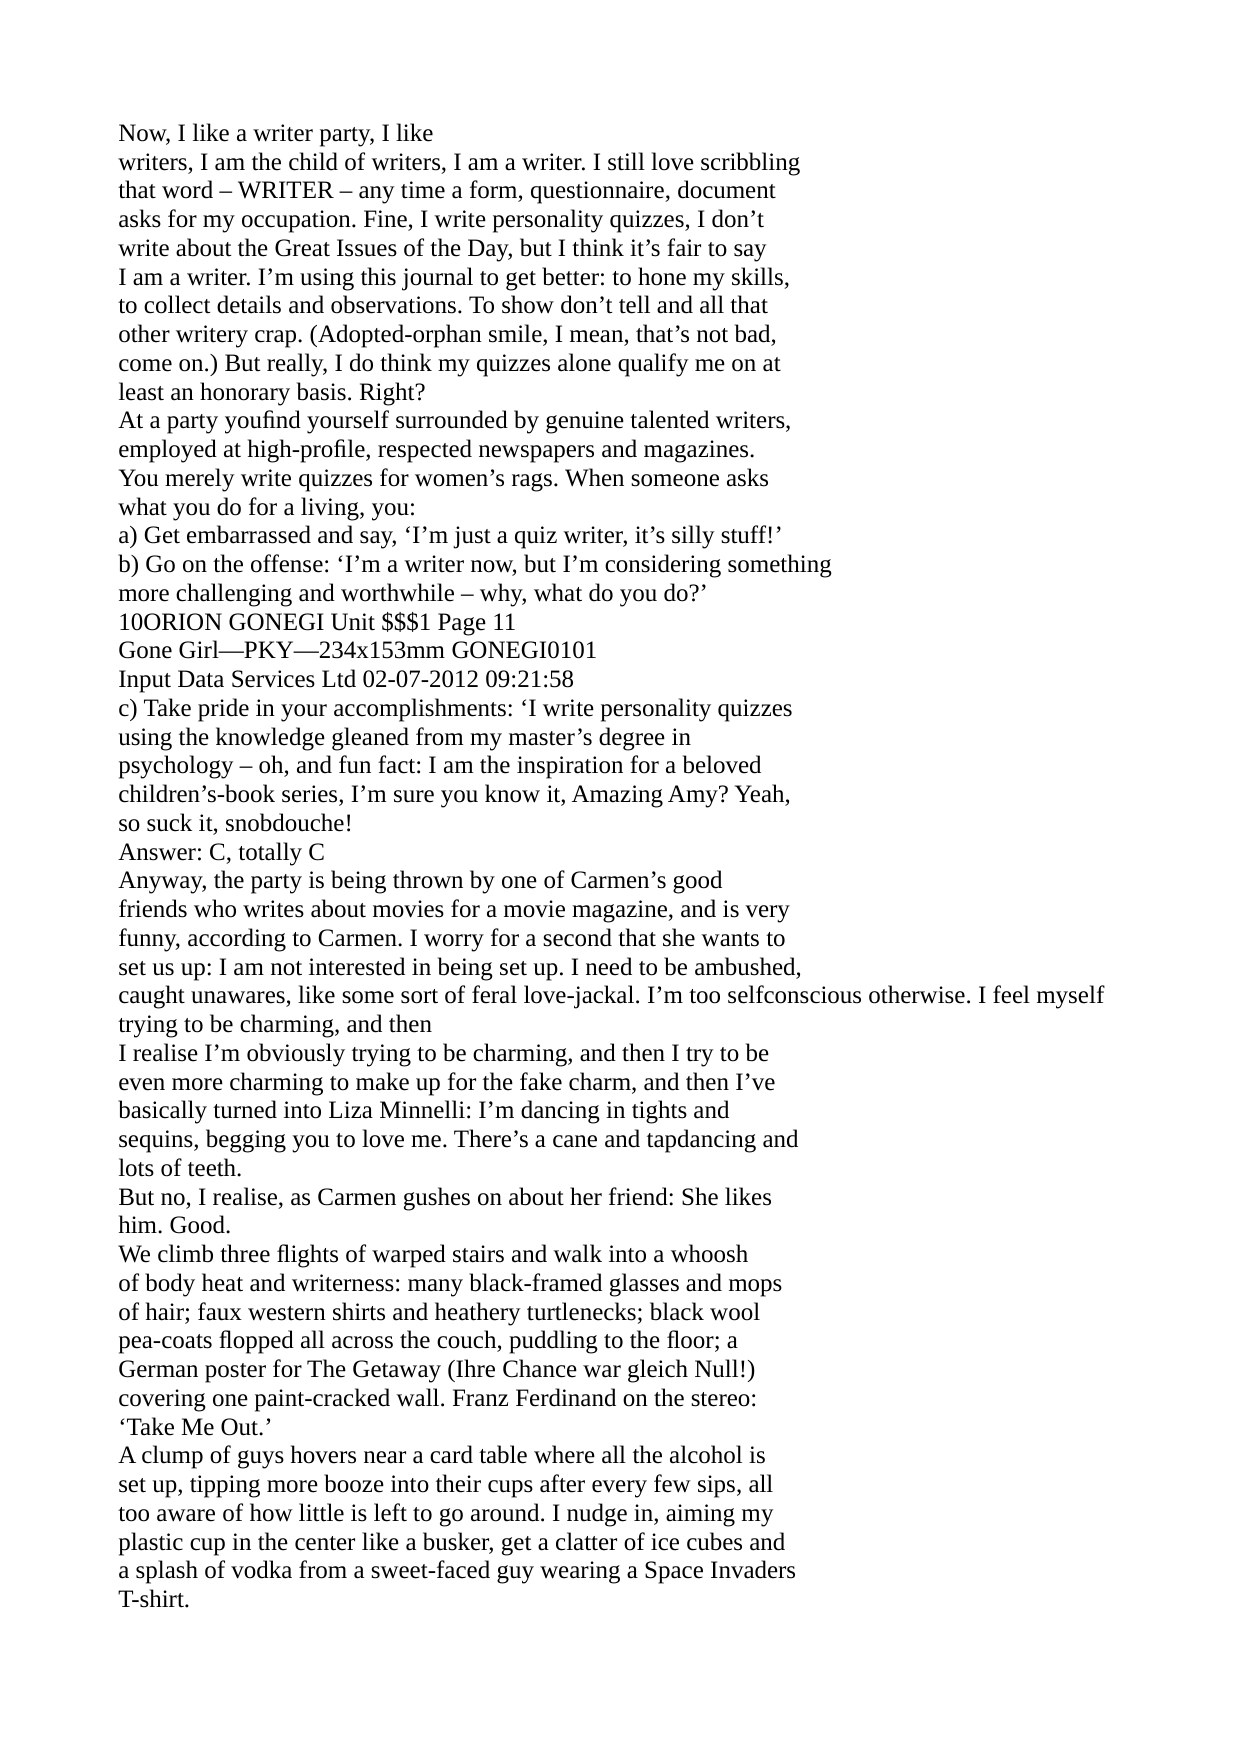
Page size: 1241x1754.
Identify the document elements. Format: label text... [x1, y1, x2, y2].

text come on.) But really, I do think my quizzes alone qualify me on at [118, 348, 1122, 377]
text using the knowledge gleaned from my master’s degree in [118, 722, 1122, 751]
text that word – WRITER – any time a form, questionnaire, document [118, 176, 1122, 204]
text ‘Take Me Out.’ [118, 1412, 1122, 1441]
text A clump of guys hovers near a card table where all the alcohol is [118, 1441, 1122, 1469]
text too aware of how little is left to go around. I nudge in, aiming my [118, 1498, 1122, 1527]
text lots of teeth. [118, 1153, 1122, 1182]
text Answer: C, totally C [118, 837, 1122, 866]
text what you do for a living, you: [118, 492, 1122, 521]
text friends who writes about movies for a movie magazine, and is very [118, 894, 1122, 923]
text sequins, begging you to love me. There’s a cane and tapdancing and [118, 1124, 1122, 1153]
text c) Take pride in your accomplishments: ‘I write personality quizzes [118, 693, 1122, 722]
text plastic cup in the center like a busker, get a clatter of ice cubes and [118, 1527, 1122, 1556]
text T-shirt. [118, 1584, 1122, 1613]
text of body heat and writerness: many black-framed glasses and mops [118, 1268, 1122, 1297]
text set up, tipping more booze into their cups after every few sips, all [118, 1469, 1122, 1498]
text I realise I’m obviously trying to be charming, and then I try to be [118, 1038, 1122, 1067]
text Now, I like a writer party, I like [118, 118, 1122, 147]
text so suck it, snobdouche! [118, 808, 1122, 837]
text At a party youﬁnd yourself surrounded by genuine talented writers, [118, 406, 1122, 434]
text a) Get embarrassed and say, ‘I’m just a quiz writer, it’s silly stuff!’ [118, 521, 1122, 549]
text covering one paint-cracked wall. Franz Ferdinand on the stereo: [118, 1383, 1122, 1412]
text psychology – oh, and fun fact: I am the inspiration for a beloved [118, 751, 1122, 779]
text Anyway, the party is being thrown by one of Carmen’s good [118, 866, 1122, 894]
text set us up: I am not interested in being set up. I need to be ambushed, [118, 952, 1122, 981]
text funny, according to Carmen. I worry for a second that she wants to [118, 923, 1122, 952]
text German poster for The Getaway (Ihre Chance war gleich Null!) [118, 1354, 1122, 1383]
text writers, I am the child of writers, I am a writer. I still love scribbling [118, 147, 1122, 176]
text basically turned into Liza Minnelli: I’m dancing in tights and [118, 1096, 1122, 1124]
text pea-coats ﬂopped all across the couch, puddling to the ﬂoor; a [118, 1326, 1122, 1354]
text We climb three ﬂights of warped stairs and walk into a whoosh [118, 1239, 1122, 1268]
text to collect details and observations. To show don’t tell and all that [118, 291, 1122, 319]
text Input Data Services Ltd 02-07-2012 09:21:58 [118, 664, 1122, 693]
text even more charming to make up for the fake charm, and then I’ve [118, 1067, 1122, 1096]
text asks for my occupation. Fine, I write personality quizzes, I don’t [118, 204, 1122, 233]
text caught unawares, like some sort of feral love-jackal. I’m too selfconscious otherwise. I feel myself trying to be charming, and then [118, 981, 1122, 1038]
text him. Good. [118, 1211, 1122, 1239]
text a splash of vodka from a sweet-faced guy wearing a Space Invaders [118, 1556, 1122, 1584]
text Gone Girl—PKY—234x153mm GONEGI0101 [118, 636, 1122, 664]
text But no, I realise, as Carmen gushes on about her friend: She likes [118, 1182, 1122, 1211]
text 10ORION GONEGI Unit $$$1 Page 11 [118, 607, 1122, 636]
text write about the Great Issues of the Day, but I think it’s fair to say [118, 233, 1122, 262]
text I am a writer. I’m using this journal to get better: to hone my skills, [118, 262, 1122, 291]
text more challenging and worthwhile – why, what do you do?’ [118, 578, 1122, 607]
text least an honorary basis. Right? [118, 377, 1122, 406]
text You merely write quizzes for women’s rags. When someone asks [118, 463, 1122, 492]
text of hair; faux western shirts and heathery turtlenecks; black wool [118, 1297, 1122, 1326]
text other writery crap. (Adopted-orphan smile, I mean, that’s not bad, [118, 319, 1122, 348]
text employed at high-proﬁle, respected newspapers and magazines. [118, 434, 1122, 463]
text b) Go on the offense: ‘I’m a writer now, but I’m considering something [118, 549, 1122, 578]
text children’s-book series, I’m sure you know it, Amazing Amy? Yeah, [118, 779, 1122, 808]
